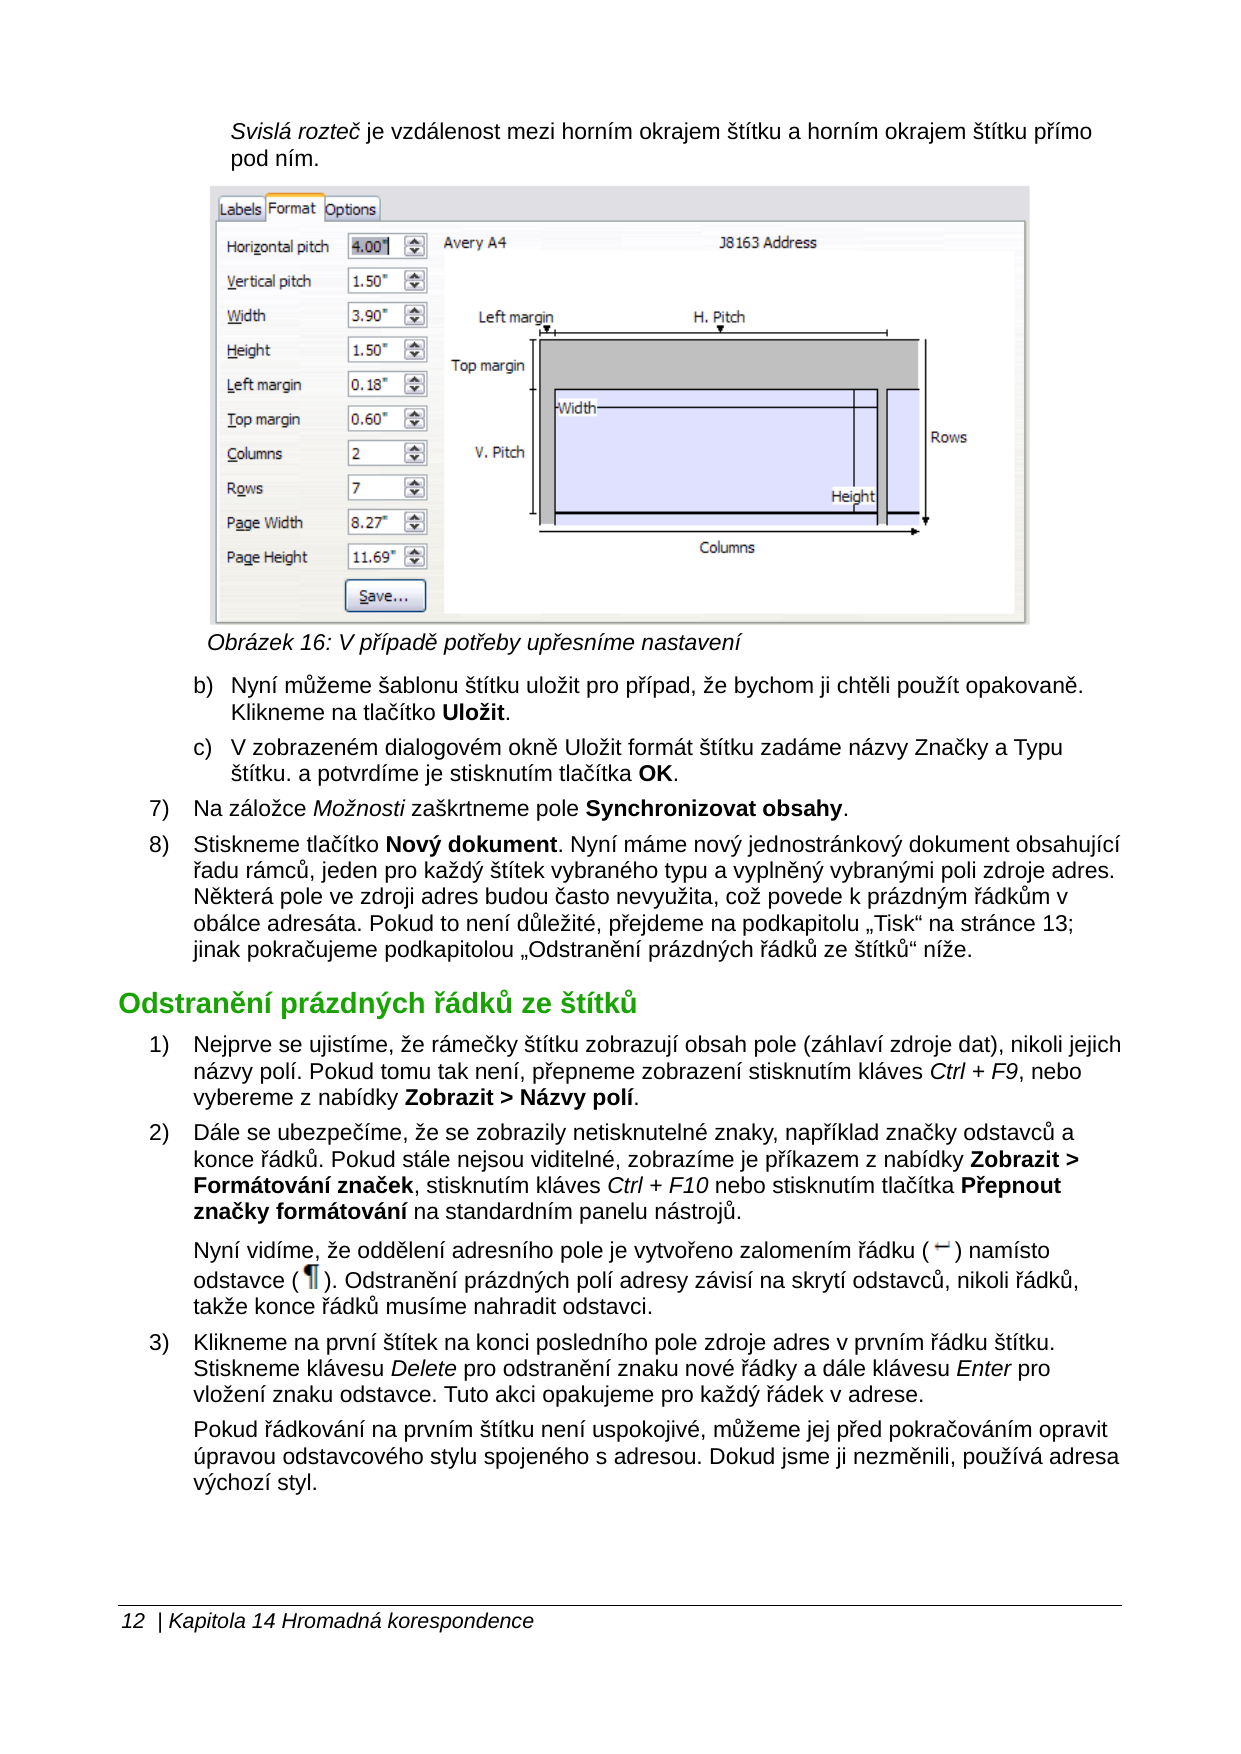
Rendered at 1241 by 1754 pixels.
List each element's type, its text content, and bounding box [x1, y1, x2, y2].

list Nyní vidíme, že oddělení adresního pole je vytvořeno zalomením řádku () namísto odstavce (). Odstranění prázdných polí adresy závisí na skrytí odstavců, nikoli řádků, takže konce řádků musíme nahradit odstavci. [193, 1233, 1122, 1320]
text Obrázek 16: V případě potřeby upřesníme nastavení [207, 629, 1033, 655]
picture [929, 1233, 955, 1259]
list Svislá rozteč je vzdálenost mezi horním okrajem štítku a horním okrajem štítku přímo pod ním. [192, 118, 1122, 171]
picture [298, 1263, 324, 1289]
list Nejprve se ujistíme, že rámečky štítku zobrazují obsah pole (záhlaví zdroje dat), nikoli jejich názvy polí. Pokud tomu tak není, přepneme zobrazení stisknutím kláves Ctrl + F9, nebo vybereme z nabídky Zobrazit > Názvy polí. [169, 1031, 1122, 1110]
list Nyní můžeme šablonu štítku uložit pro případ, že bychom ji chtěli použít opakovaně. Klikneme na tlačítko Uložit. [193, 672, 1122, 725]
list V zobrazeném dialogovém okně Uložit formát štítku zadáme názvy Značky a Typu štítku. a potvrdíme je stisknutím tlačítka OK. [193, 734, 1122, 787]
list Dále se ubezpečíme, že se zobrazily netisknutelné znaky, například značky odstavců a konce řádků. Pokud stále nejsou viditelné, zobrazíme je příkazem z nabídky Zobrazit > Formátování značek, stisknutím kláves Ctrl + F10 nebo stisknutím tlačítka Přepnout značky formátování na standardním panelu nástrojů. [169, 1119, 1122, 1225]
picture [206, 182, 1034, 629]
subtitle Odstranění prázdných řádků ze štítků [118, 986, 1122, 1019]
list Stiskneme tlačítko Nový dokument. Nyní máme nový jednostránkový dokument obsahující řadu rámců, jeden pro každý štítek vybraného typu a vyplněný vybranými poli zdroje adres. Některá pole ve zdroji adres budou často nevyužita, což povede k prázdným řádkům v obálce adresáta. Pokud to není důležité, přejdeme na podkapitolu „Tisk“ na stránce 13; jinak pokračujeme podkapitolou „Odstranění prázdných řádků ze štítků“ níže. [169, 831, 1122, 962]
list Na záložce Možnosti zaškrtneme pole Synchronizovat obsahy. [169, 795, 1122, 822]
list Klikneme na první štítek na konci posledního pole zdroje adres v prvním řádku štítku. Stiskneme klávesu Delete pro odstranění znaku nové řádky a dále klávesu Enter pro vložení znaku odstavce. Tuto akci opakujeme pro každý řádek v adrese. [169, 1328, 1122, 1408]
list Pokud řádkování na prvním štítku není uspokojivé, můžeme jej před pokračováním opravit úpravou odstavcového stylu spojeného s adresou. Dokud jsme ji nezměnili, používá adresa výchozí styl. [193, 1416, 1122, 1496]
